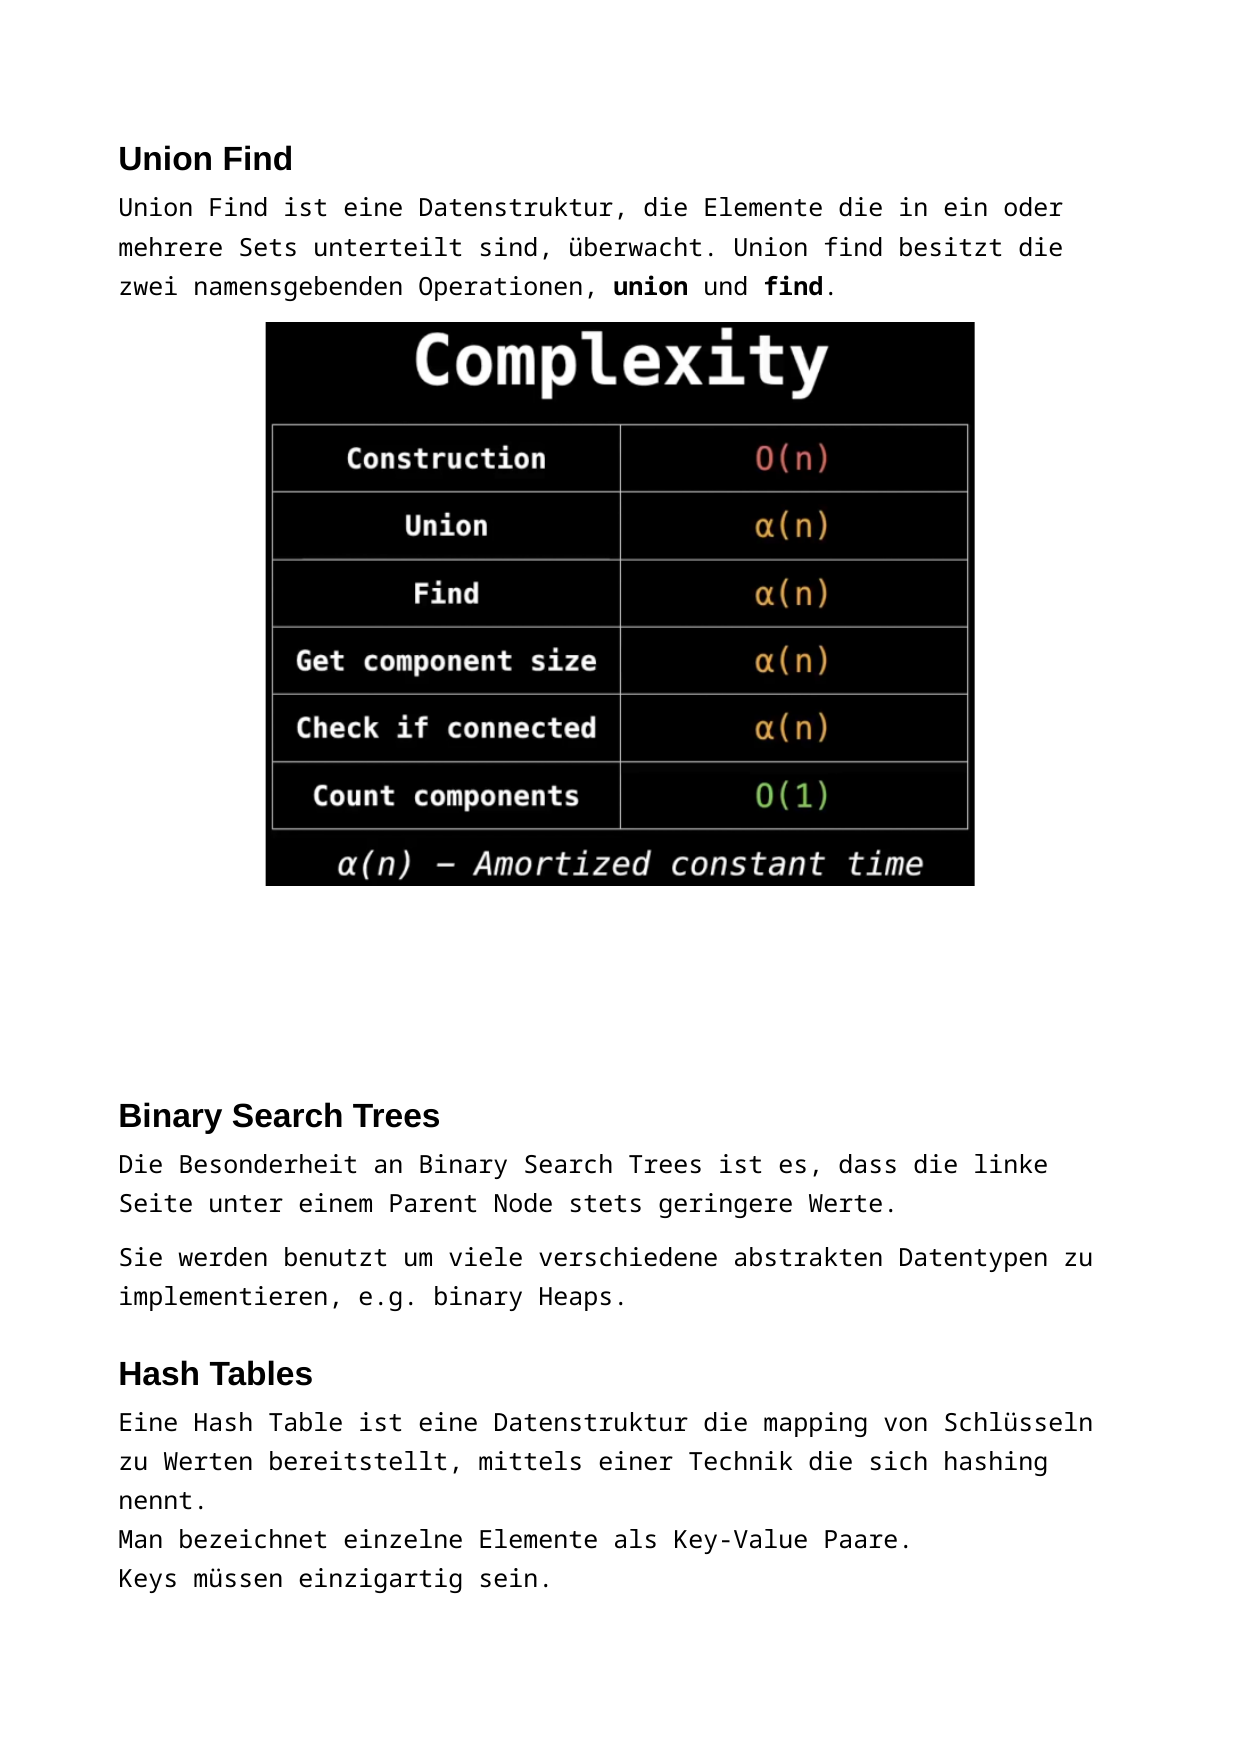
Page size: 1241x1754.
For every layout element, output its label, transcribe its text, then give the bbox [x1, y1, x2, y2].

picture [265, 322, 975, 886]
text Union Find ist eine Datenstruktur, die Elemente die in ein oder mehrere Sets unterteilt sind, überwacht. Union find besitzt die zwei namensgebenden Operationen, union und find. [118, 190, 1122, 302]
text Die Besonderheit an Binary Search Trees ist es, dass die linke Seite unter einem Parent Node stets geringere Werte. [118, 1147, 1122, 1220]
subtitle Union Find [118, 139, 1122, 178]
subtitle Binary Search Trees [118, 1096, 1122, 1134]
subtitle Hash Tables [118, 1353, 1122, 1392]
text Sie werden benutzt um viele verschiedene abstrakten Datentypen zu implementieren, e.g. binary Heaps. [118, 1239, 1122, 1313]
text Eine Hash Table ist eine Datenstruktur die mapping von Schlüsseln zu Werten bereitstellt, mittels einer Technik die sich hashing nennt. Man bezeichnet einzelne Elemente als Key-Value Paare. Keys müssen einzigartig sein. [118, 1404, 1122, 1595]
